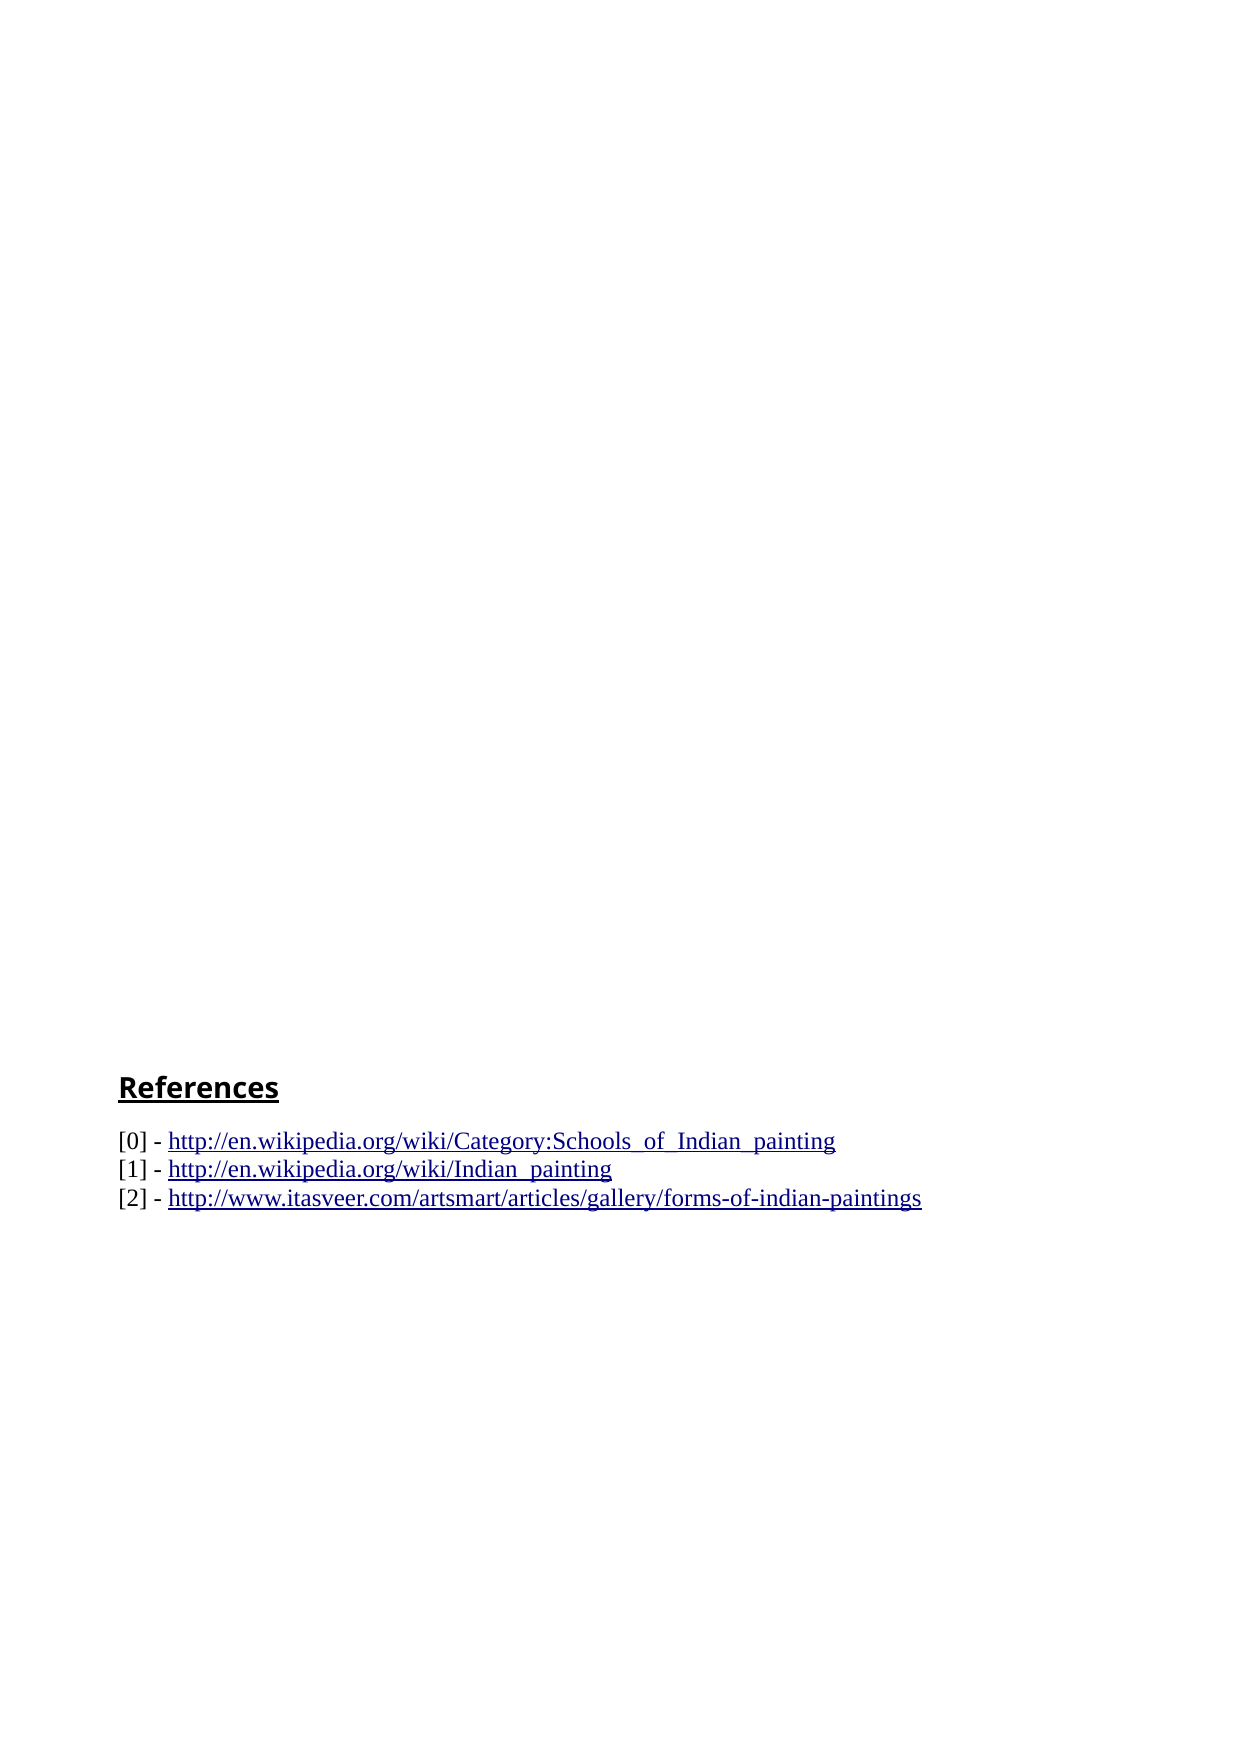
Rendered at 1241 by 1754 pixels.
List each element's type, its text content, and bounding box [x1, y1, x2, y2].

text [2] - http://www.itasveer.com/artsmart/articles/gallery/forms-of-indian-paintings [118, 1183, 1122, 1212]
text References [118, 1067, 1122, 1107]
text [1] - http://en.wikipedia.org/wiki/Indian_painting [118, 1154, 1122, 1183]
text [0] - http://en.wikipedia.org/wiki/Category:Schools_of_Indian_painting [118, 1126, 1122, 1154]
